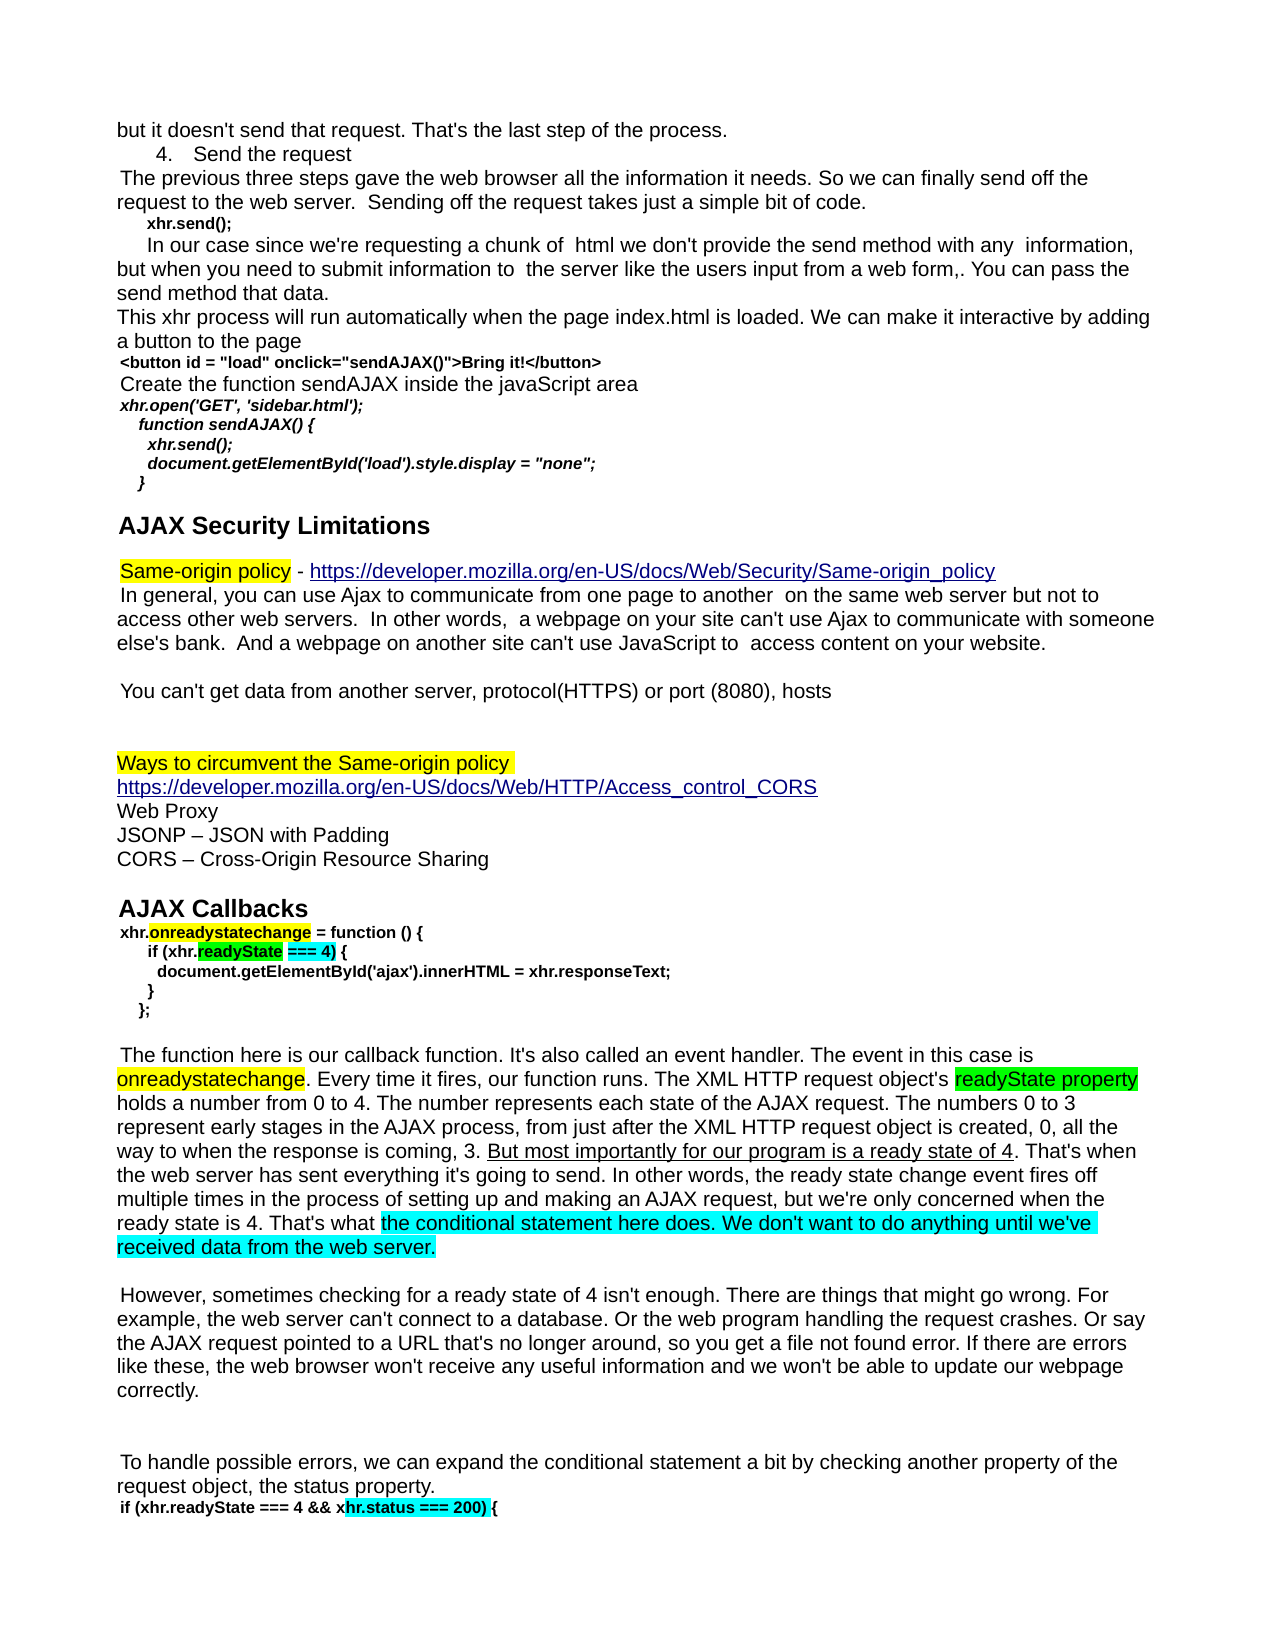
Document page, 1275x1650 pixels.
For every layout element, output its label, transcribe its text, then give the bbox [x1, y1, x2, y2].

text This xhr process will run automatically when the page index.html is loaded. We can make it interactive by adding a button to the page [117, 305, 1157, 353]
text CORS – Cross-Origin Resource Sharing [117, 846, 1157, 870]
subtitle AJAX Callbacks [118, 894, 1157, 923]
text https://developer.mozilla.org/en-US/docs/Web/HTTP/Access_control_CORS [117, 774, 1157, 798]
text } [117, 473, 1157, 492]
text but it doesn't send that request. That's the last step of the process. [117, 118, 1157, 142]
text if (xhr.readyState === 4 && xhr.status === 200) { [117, 1498, 1157, 1517]
text <button id = "load" onclick="sendAJAX()">Bring it!</button> [117, 353, 1157, 372]
text However, sometimes checking for a ready state of 4 isn't enough. There are things that might go wrong. For example, the web server can't connect to a database. Or the web program handling the request crashes. Or say the AJAX request pointed to a URL that's no longer around, so you get a file not found error. If there are errors like these, the web browser won't receive any useful information and we won't be able to update our webpage correctly. [117, 1282, 1157, 1402]
text Create the function sendAJAX inside the javaScript area [117, 372, 1157, 396]
text xhr.open('GET', 'sidebar.html'); [117, 396, 1157, 415]
text document.getElementById('ajax').innerHTML = xhr.responseText; [117, 961, 1157, 981]
list Send the request [156, 142, 1157, 166]
text }; [117, 1000, 1157, 1019]
text xhr.send(); [117, 434, 1157, 453]
text In our case since we're requesting a chunk of html we don't provide the send method with any information, but when you need to submit information to the server like the users input from a web form,. You can pass the send method that data. [117, 233, 1157, 305]
text In general, you can use Ajax to communicate from one page to another on the same web server but not to access other web servers. In other words, a webpage on your site can't use Ajax to communicate with someone else's bank. And a webpage on another site can't use JavaScript to access content on your website. [117, 583, 1157, 655]
text You can't get data from another server, protocol(HTTPS) or port (8080), hosts [117, 679, 1157, 703]
text Same-origin policy - https://developer.mozilla.org/en-US/docs/Web/Security/Same-origin_policy [117, 559, 1157, 583]
text The function here is our callback function. It's also called an event handler. The event in this case is onreadystatechange. Every time it fires, our function runs. The XML HTTP request object's readyState property holds a number from 0 to 4. The number represents each state of the AJAX request. The numbers 0 to 3 represent early stages in the AJAX process, from just after the XML HTTP request object is created, 0, all the way to when the response is coming, 3. But most importantly for our program is a ready state of 4. That's when the web server has sent everything it's going to send. In other words, the ready state change event fires off multiple times in the process of setting up and making an AJAX request, but we're only concerned when the ready state is 4. That's what the conditional statement here does. We don't want to do anything until we've received data from the web server. [117, 1043, 1157, 1258]
text JSONP – JSON with Padding [117, 822, 1157, 846]
text xhr.onreadystatechange = function () { [117, 923, 1157, 942]
text Web Proxy [117, 798, 1157, 822]
text Ways to circumvent the Same-origin policy [117, 751, 1157, 774]
text xhr.send(); [117, 214, 1157, 233]
text document.getElementById('load').style.display = "none"; [117, 453, 1157, 473]
text function sendAJAX() { [117, 415, 1157, 434]
subtitle AJAX Security Limitations [118, 511, 1157, 540]
text The previous three steps gave the web browser all the information it needs. So we can finally send off the request to the web server. Sending off the request takes just a simple bit of code. [117, 166, 1157, 214]
text } [117, 981, 1157, 1000]
text To handle possible errors, we can expand the conditional statement a bit by checking another property of the request object, the status property. [117, 1450, 1157, 1498]
text if (xhr.readyState === 4) { [117, 942, 1157, 961]
